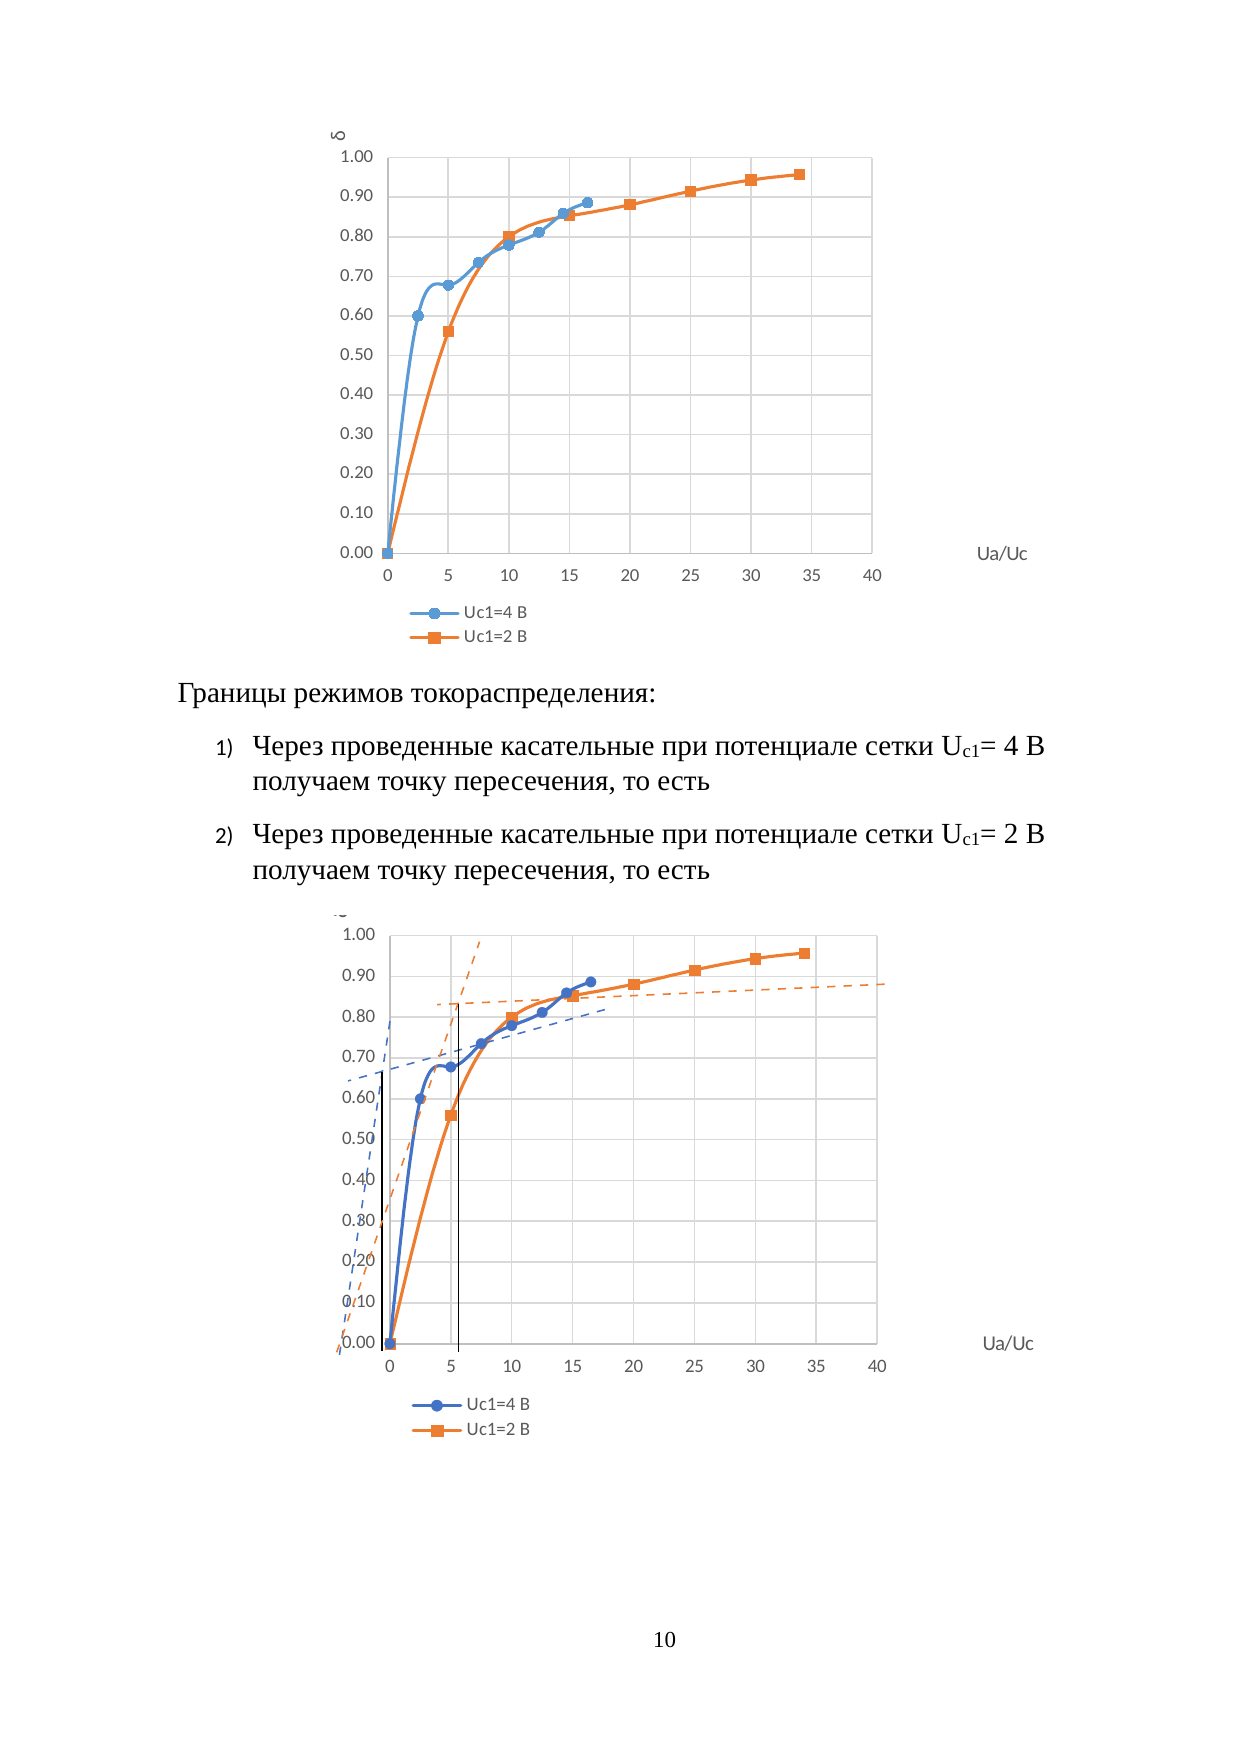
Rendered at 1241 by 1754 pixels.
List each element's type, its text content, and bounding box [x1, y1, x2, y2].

list Через проведенные касательные при потенциале сетки Uc1= 2 В получаем точку пересечения, то есть [215, 816, 1152, 885]
text Границы режимов токораспределения: [177, 126, 1152, 709]
list Через проведенные касательные при потенциале сетки Uc1= 4 В получаем точку пересечения, то есть [215, 728, 1152, 797]
